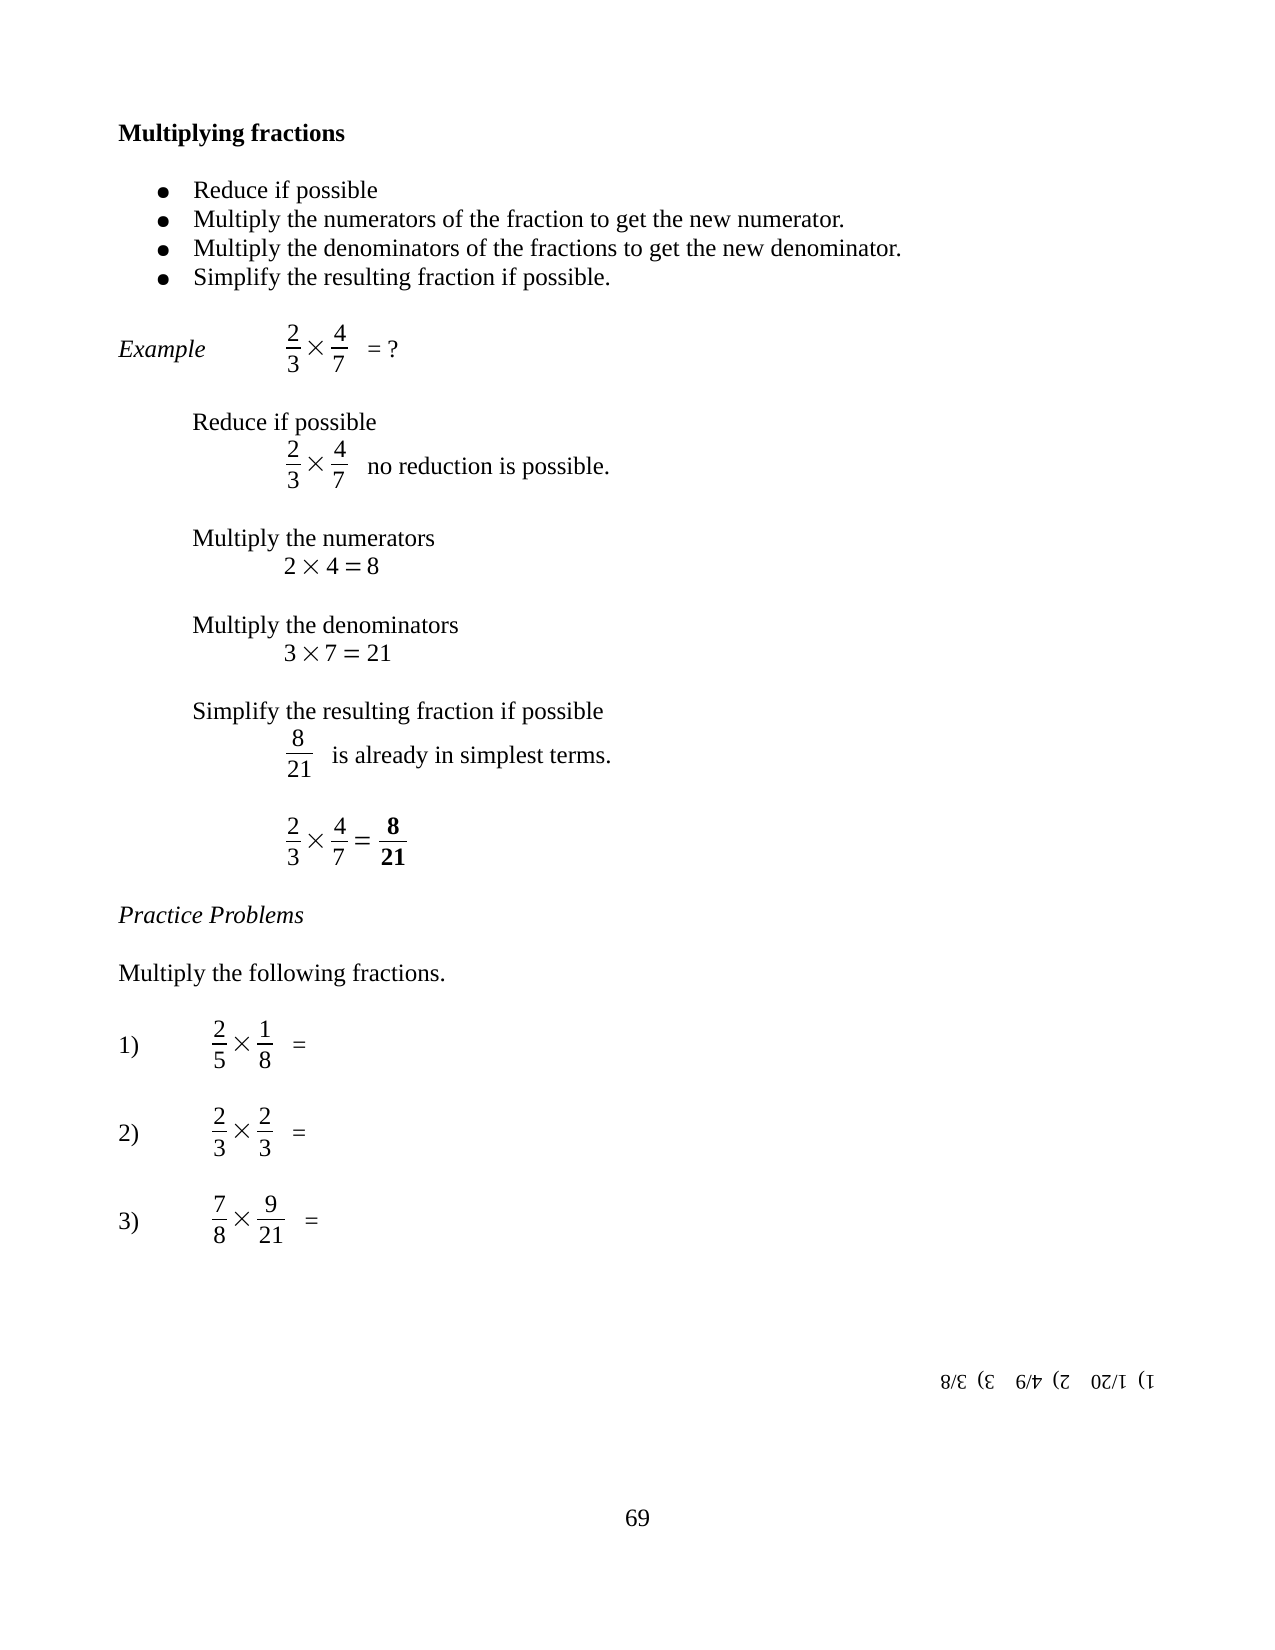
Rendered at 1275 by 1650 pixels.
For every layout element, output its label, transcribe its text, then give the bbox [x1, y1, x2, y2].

text no reduction is possible. [192, 436, 1157, 495]
list Multiply the denominators of the fractions to get the new denominator. [156, 233, 1157, 262]
text Simplify the resulting fraction if possible [192, 696, 1157, 725]
text 2) = [118, 1103, 1157, 1162]
text is already in simplest terms. [192, 725, 1157, 784]
text 3) = [118, 1191, 1157, 1249]
text 1) = [118, 1015, 1157, 1074]
text Multiply the numerators [192, 523, 1157, 552]
text Multiplying fractions [118, 118, 1157, 147]
text Multiply the denominators [192, 610, 1157, 638]
text Multiply the following fractions. [118, 958, 1157, 986]
list Multiply the numerators of the fraction to get the new numerator. [156, 204, 1157, 233]
text Practice Problems [118, 900, 1157, 929]
list Simplify the resulting fraction if possible. [156, 262, 1157, 291]
list Reduce if possible [156, 176, 1157, 204]
text Reduce if possible [192, 407, 1157, 436]
text Example = ? [118, 319, 1157, 378]
